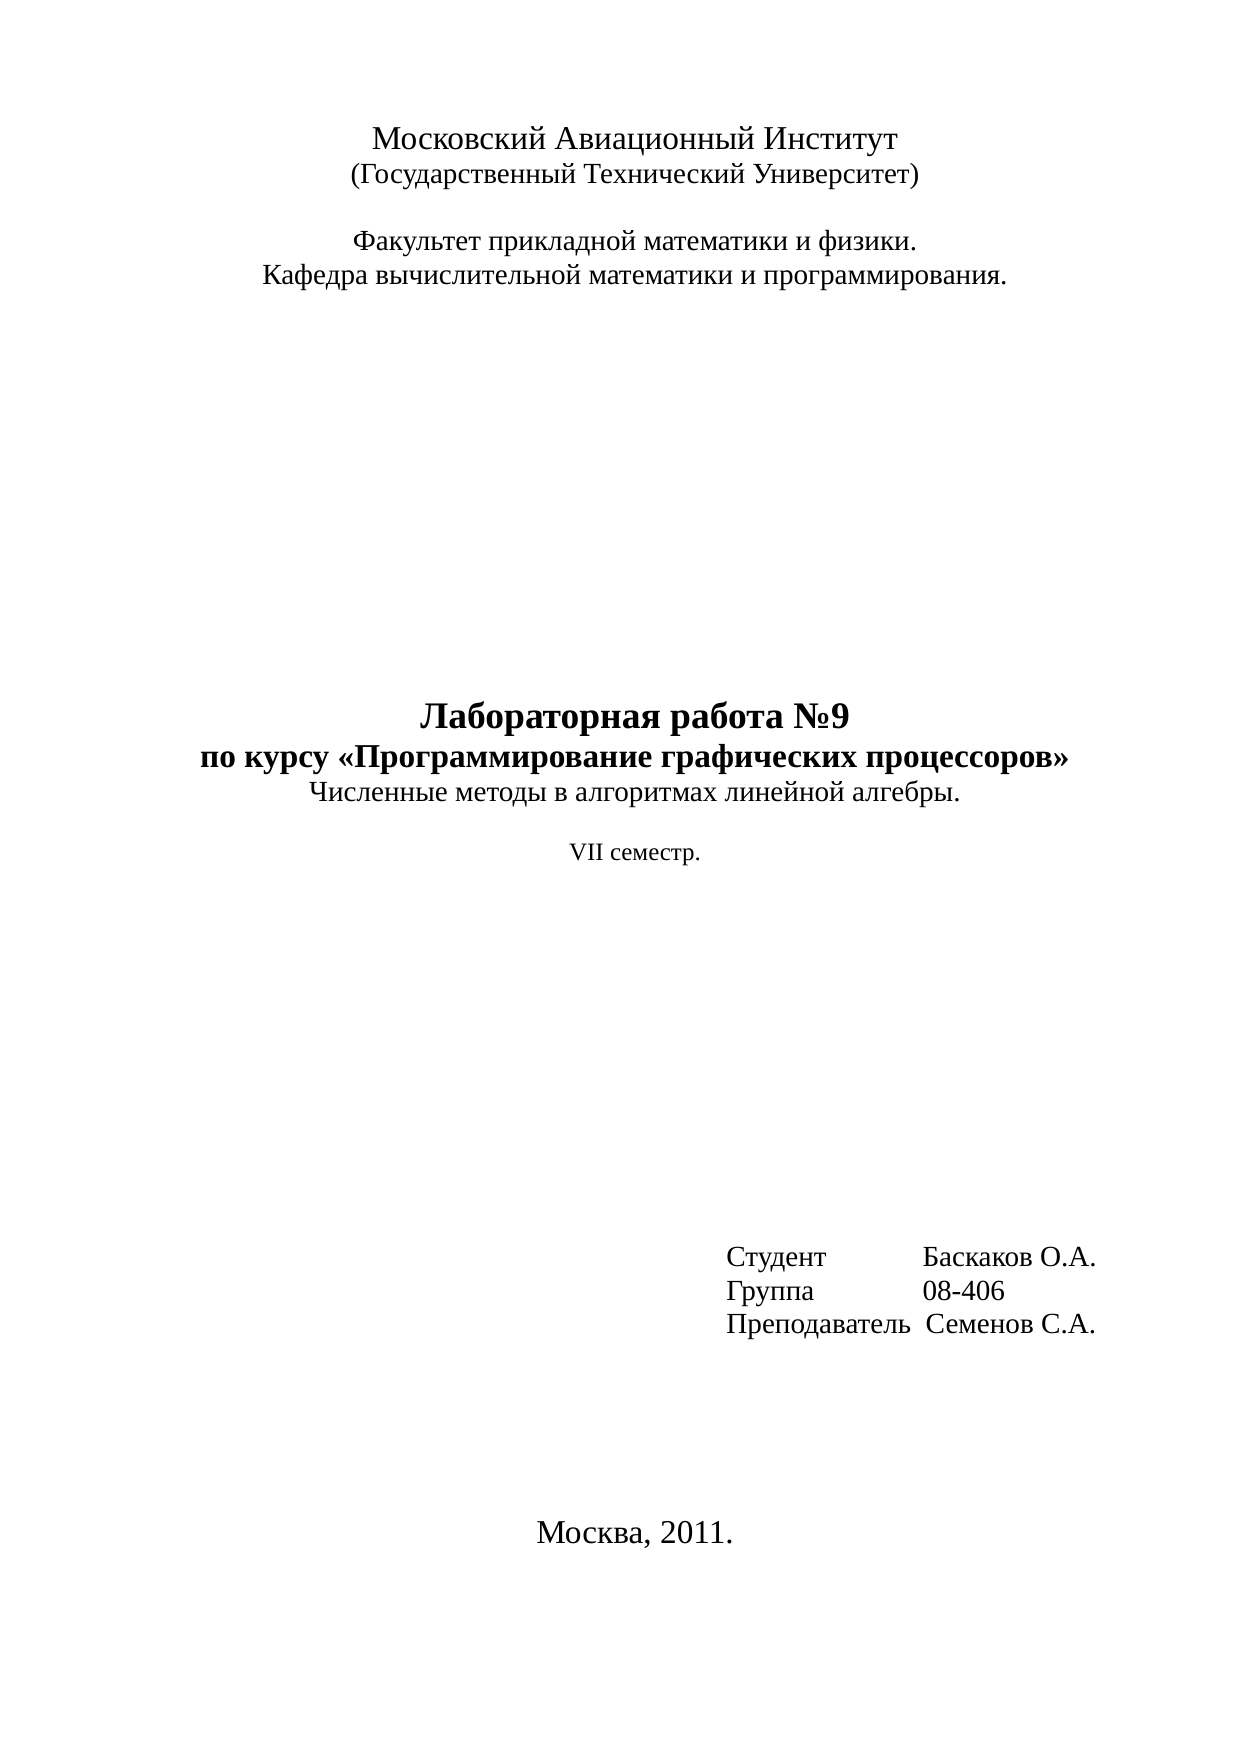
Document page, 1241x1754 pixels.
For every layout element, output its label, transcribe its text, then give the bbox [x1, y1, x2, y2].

text VII семестр. [118, 837, 1122, 866]
text Преподаватель Семенов С.А. [118, 1306, 1122, 1340]
text Факультет прикладной математики и физики. [118, 223, 1122, 257]
text Численные методы в алгоритмах линейной алгебры. [118, 774, 1122, 808]
text Москва, 2011. [118, 1512, 1122, 1551]
text (Государственный Технический Университет) [118, 156, 1122, 190]
text по курсу «Программирование графических процессоров» [118, 736, 1122, 774]
text Кафедра вычислительной математики и программирования. [118, 257, 1122, 291]
text Московский Авиационный Институт [118, 118, 1122, 156]
text Группа 08-406 [118, 1273, 1122, 1306]
text Лабораторная работа №9 [118, 693, 1122, 736]
text Студент Баскаков О.А. [118, 1239, 1122, 1273]
